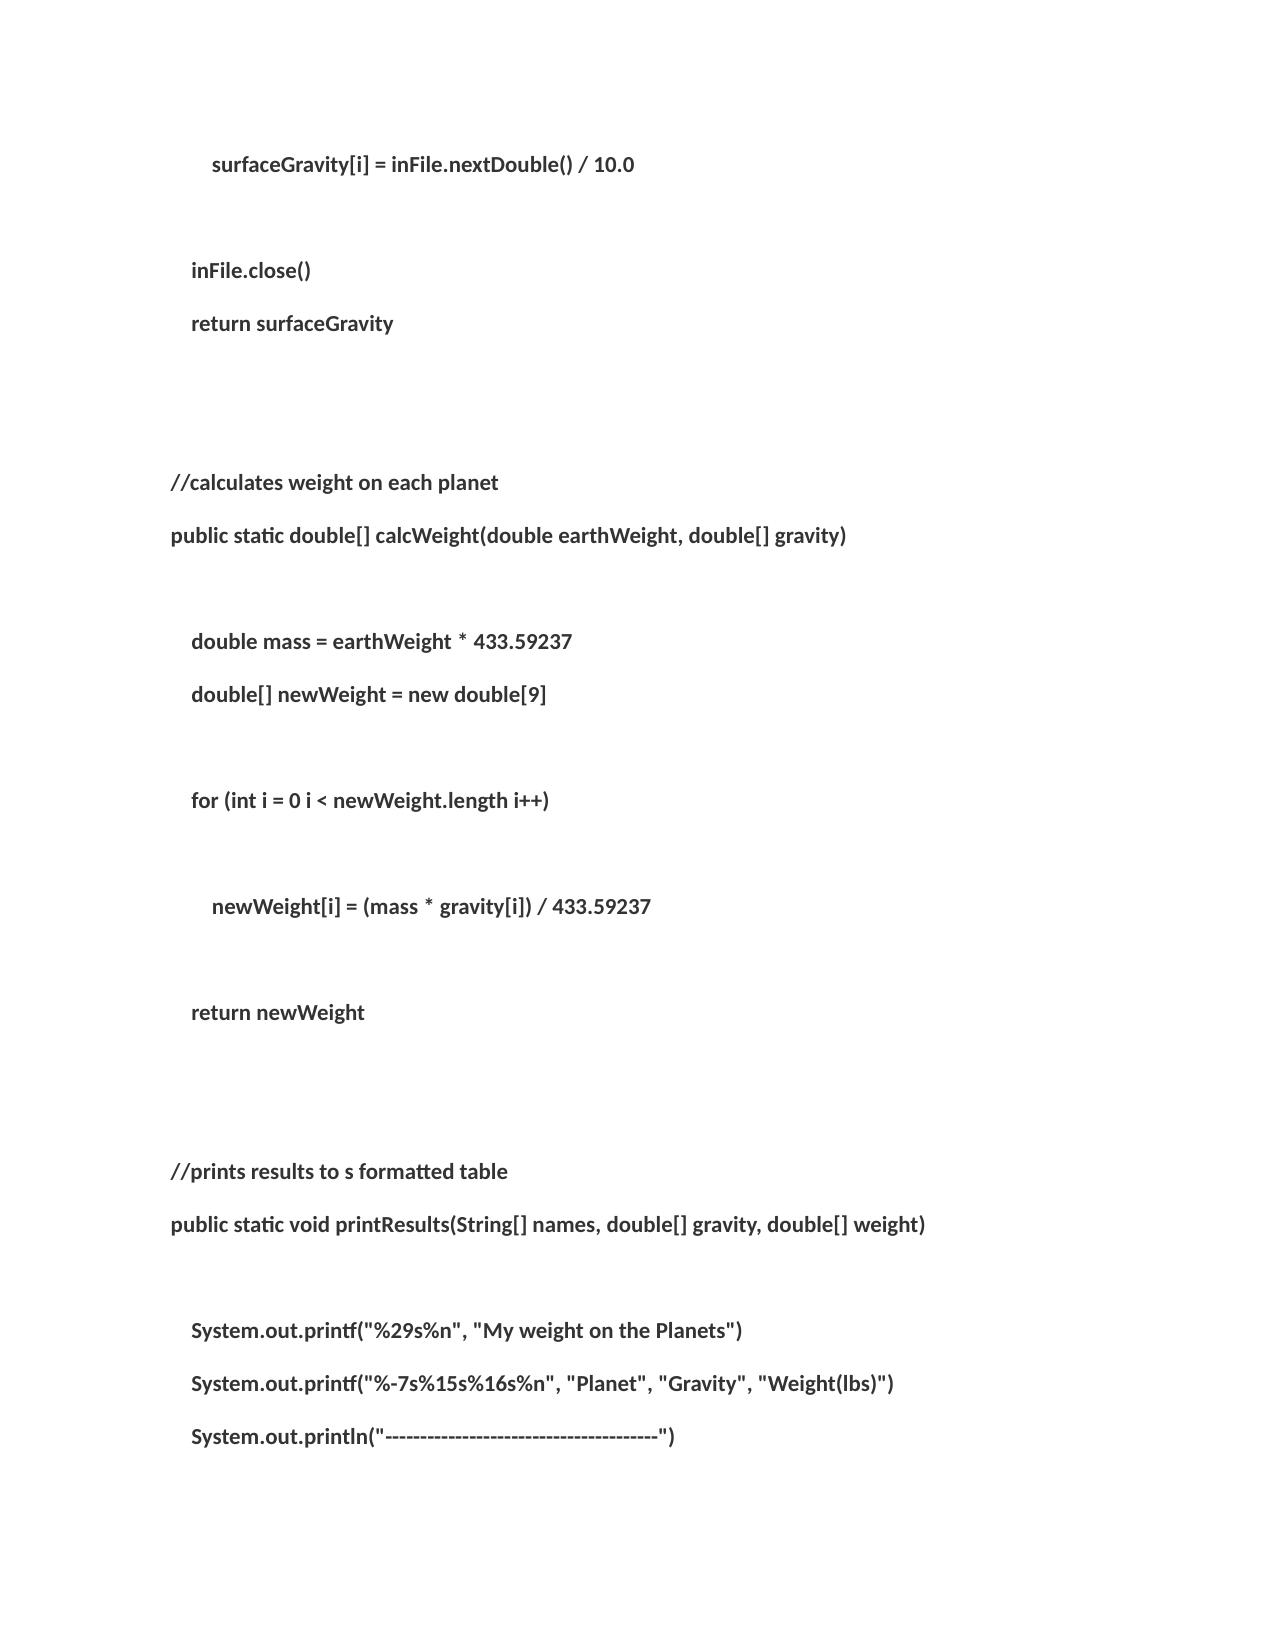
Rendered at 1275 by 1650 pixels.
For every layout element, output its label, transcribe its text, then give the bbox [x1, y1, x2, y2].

text inFile.close() [150, 256, 1125, 284]
text return surfaceGravity [150, 309, 1125, 337]
text //calculates weight on each planet [150, 468, 1125, 496]
text public static void printResults(String[] names, double[] gravity, double[] weight) [150, 1210, 1125, 1238]
text newWeight[i] = (mass * gravity[i]) / 433.59237 [150, 892, 1125, 920]
text System.out.println("---------------------------------------") [150, 1422, 1125, 1451]
text System.out.printf("%-7s%15s%16s%n", "Planet", "Gravity", "Weight(lbs)") [150, 1369, 1125, 1397]
text return newWeight [150, 998, 1125, 1026]
text double[] newWeight = new double[9] [150, 680, 1125, 708]
text surfaceGravity[i] = inFile.nextDouble() / 10.0 [150, 150, 1125, 178]
text public static double[] calcWeight(double earthWeight, double[] gravity) [150, 521, 1125, 549]
text for (int i = 0 i < newWeight.length i++) [150, 786, 1125, 814]
text System.out.printf("%29s%n", "My weight on the Planets") [150, 1316, 1125, 1344]
text //prints results to s formatted table [150, 1157, 1125, 1185]
text double mass = earthWeight * 433.59237 [150, 627, 1125, 655]
